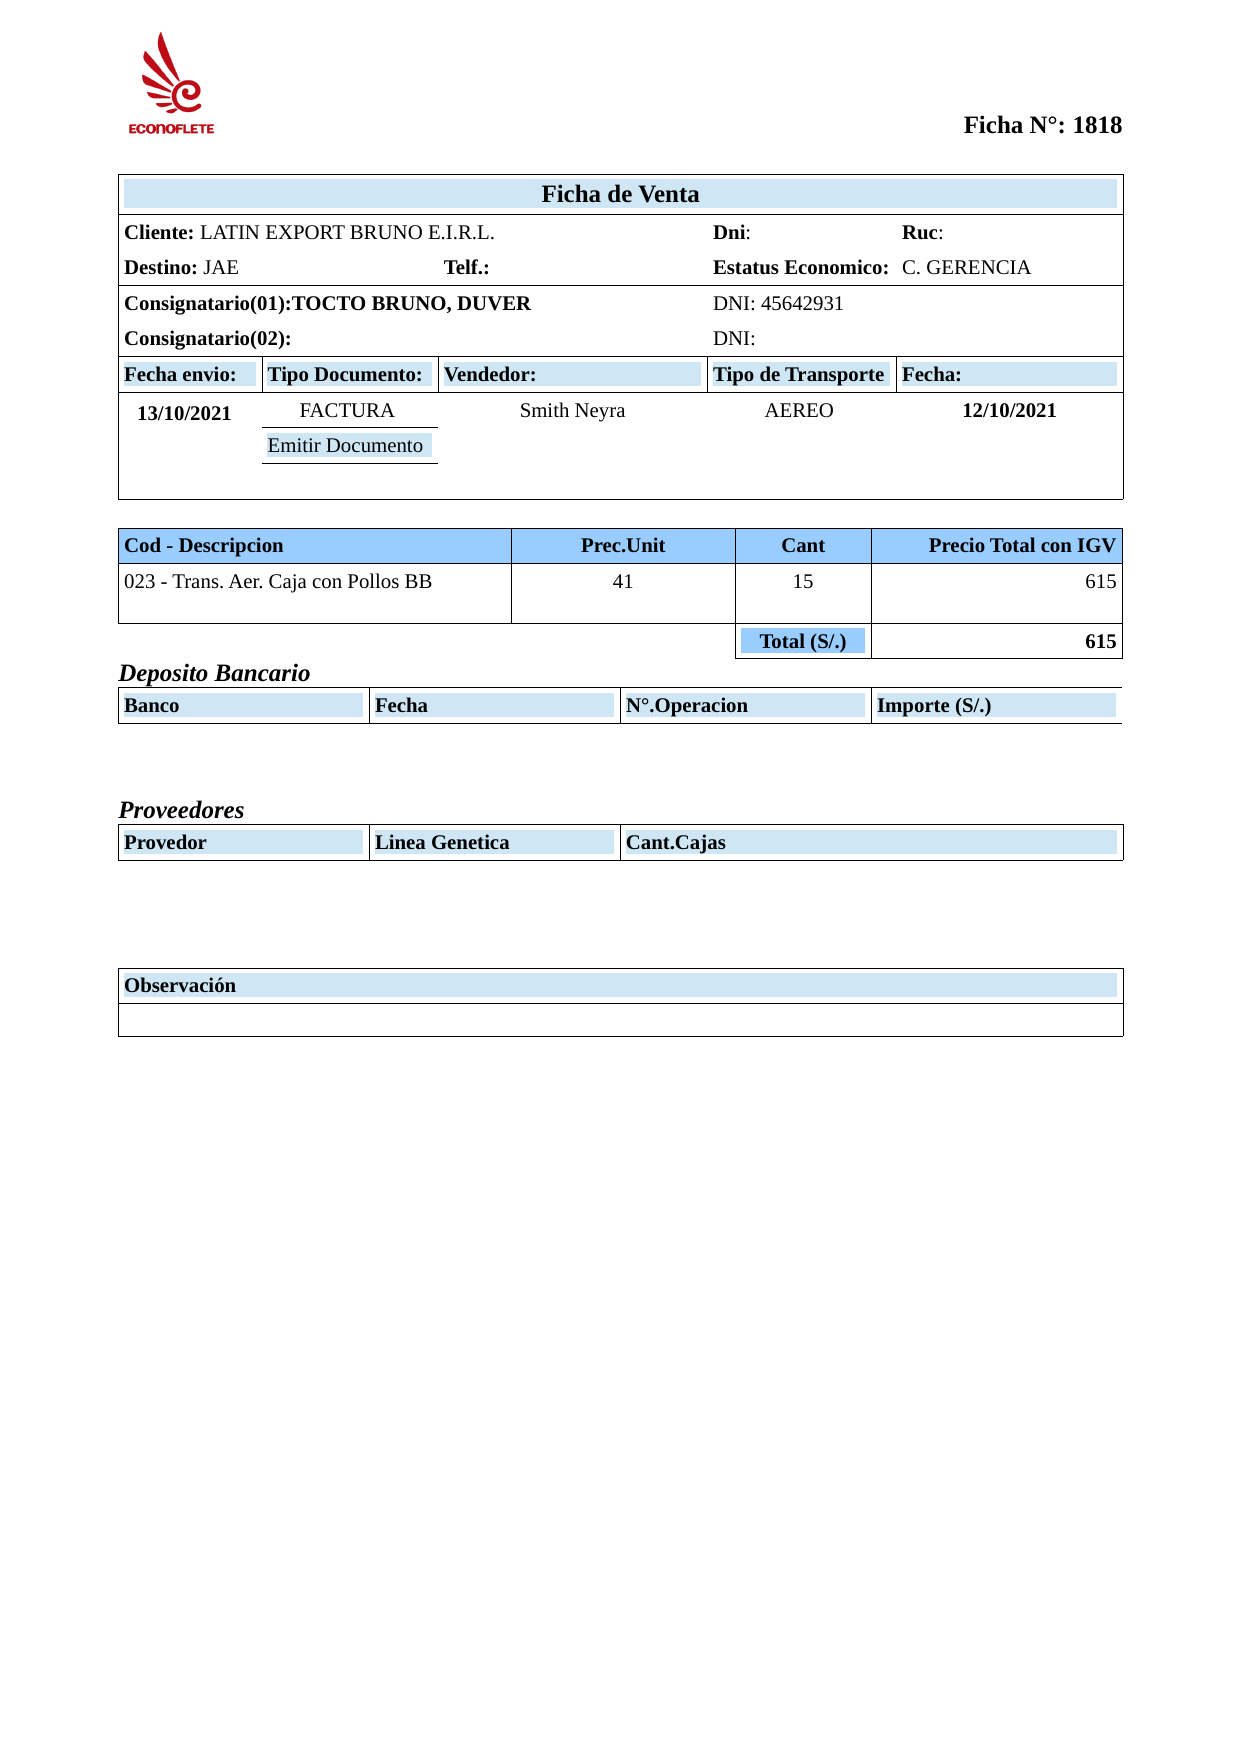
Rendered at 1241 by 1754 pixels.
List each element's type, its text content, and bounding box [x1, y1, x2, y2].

table_cell FACTURA [262, 393, 438, 427]
table_cell Total (S/.) [736, 624, 871, 658]
table_cell [118, 724, 369, 747]
table_header Prec.Unit [512, 529, 735, 563]
table_header Linea Genetica [370, 825, 620, 859]
table_cell Dni: [707, 215, 896, 249]
table_header Ficha de Venta [119, 175, 1123, 214]
table_cell [118, 903, 369, 924]
table_cell [369, 747, 620, 771]
table_cell Vendedor: [439, 357, 707, 392]
table_cell DNI: [707, 321, 1123, 356]
table_cell [369, 924, 620, 946]
table_cell [369, 771, 620, 795]
table_cell [118, 861, 369, 881]
table_cell Tipo Documento: [263, 357, 438, 392]
table_header Fecha [370, 688, 620, 723]
table_cell 41 [512, 564, 735, 623]
table_cell Ruc: [896, 215, 1123, 249]
table_cell 15 [736, 564, 871, 623]
table_cell [620, 924, 1123, 946]
table_header Precio Total con IGV [872, 529, 1122, 563]
table_cell [511, 624, 735, 658]
picture [118, 31, 225, 134]
table_header Cant [736, 529, 871, 563]
text Proveedores [118, 795, 1122, 824]
table_cell 12/10/2021 [896, 393, 1123, 498]
table_cell [369, 881, 620, 903]
table_cell Smith Neyra [438, 393, 707, 498]
text Deposito Bancario [118, 658, 1122, 687]
table_cell AEREO [707, 393, 896, 498]
table_header N°.Operacion [621, 688, 871, 723]
table_cell Cliente: LATIN EXPORT BRUNO E.I.R.L. [119, 215, 707, 249]
table_cell [118, 771, 369, 795]
table_cell DNI: 45642931 [707, 286, 1123, 321]
table_cell Emitir Documento [262, 428, 438, 463]
table_cell Consignatario(01):TOCTO BRUNO, DUVER [119, 286, 707, 321]
table_cell [118, 924, 369, 946]
table_cell [620, 861, 1123, 881]
table_cell Tipo de Transporte [708, 357, 896, 392]
table_cell [620, 946, 1123, 967]
table_cell [369, 946, 620, 967]
table_header Banco [119, 688, 369, 723]
table_cell [369, 861, 620, 881]
table_cell 615 [872, 624, 1122, 658]
table_cell Estatus Economico: [707, 249, 896, 285]
table_cell [871, 724, 1122, 747]
table_header Provedor [119, 825, 369, 859]
table_cell [871, 771, 1122, 795]
table_cell [118, 624, 511, 658]
table_cell Destino: JAE [119, 249, 438, 285]
table_cell [620, 881, 1123, 903]
table_cell [118, 881, 369, 903]
table_cell [262, 464, 438, 498]
table_header Cod - Descripcion [119, 529, 511, 563]
table_cell [620, 903, 1123, 924]
table_header Observación [119, 969, 1123, 1003]
table_cell C. GERENCIA [896, 249, 1123, 285]
table_cell 13/10/2021 [119, 393, 262, 498]
table_cell [620, 724, 871, 747]
table_cell Fecha envio: [119, 357, 262, 392]
table_header Importe (S/.) [872, 688, 1122, 723]
table_cell [369, 903, 620, 924]
table_cell 615 [872, 564, 1122, 623]
table_cell [620, 771, 871, 795]
table_cell [620, 747, 871, 771]
table_cell [119, 1004, 1123, 1036]
table_cell 023 - Trans. Aer. Caja con Pollos BB [119, 564, 511, 623]
table_cell Consignatario(02): [119, 321, 707, 356]
table_cell Telf.: [438, 249, 707, 285]
table_cell [871, 747, 1122, 771]
table_cell [118, 747, 369, 771]
table_header Cant.Cajas [621, 825, 1123, 859]
table_cell [118, 946, 369, 967]
table_cell [369, 724, 620, 747]
table_cell Fecha: [897, 357, 1123, 392]
